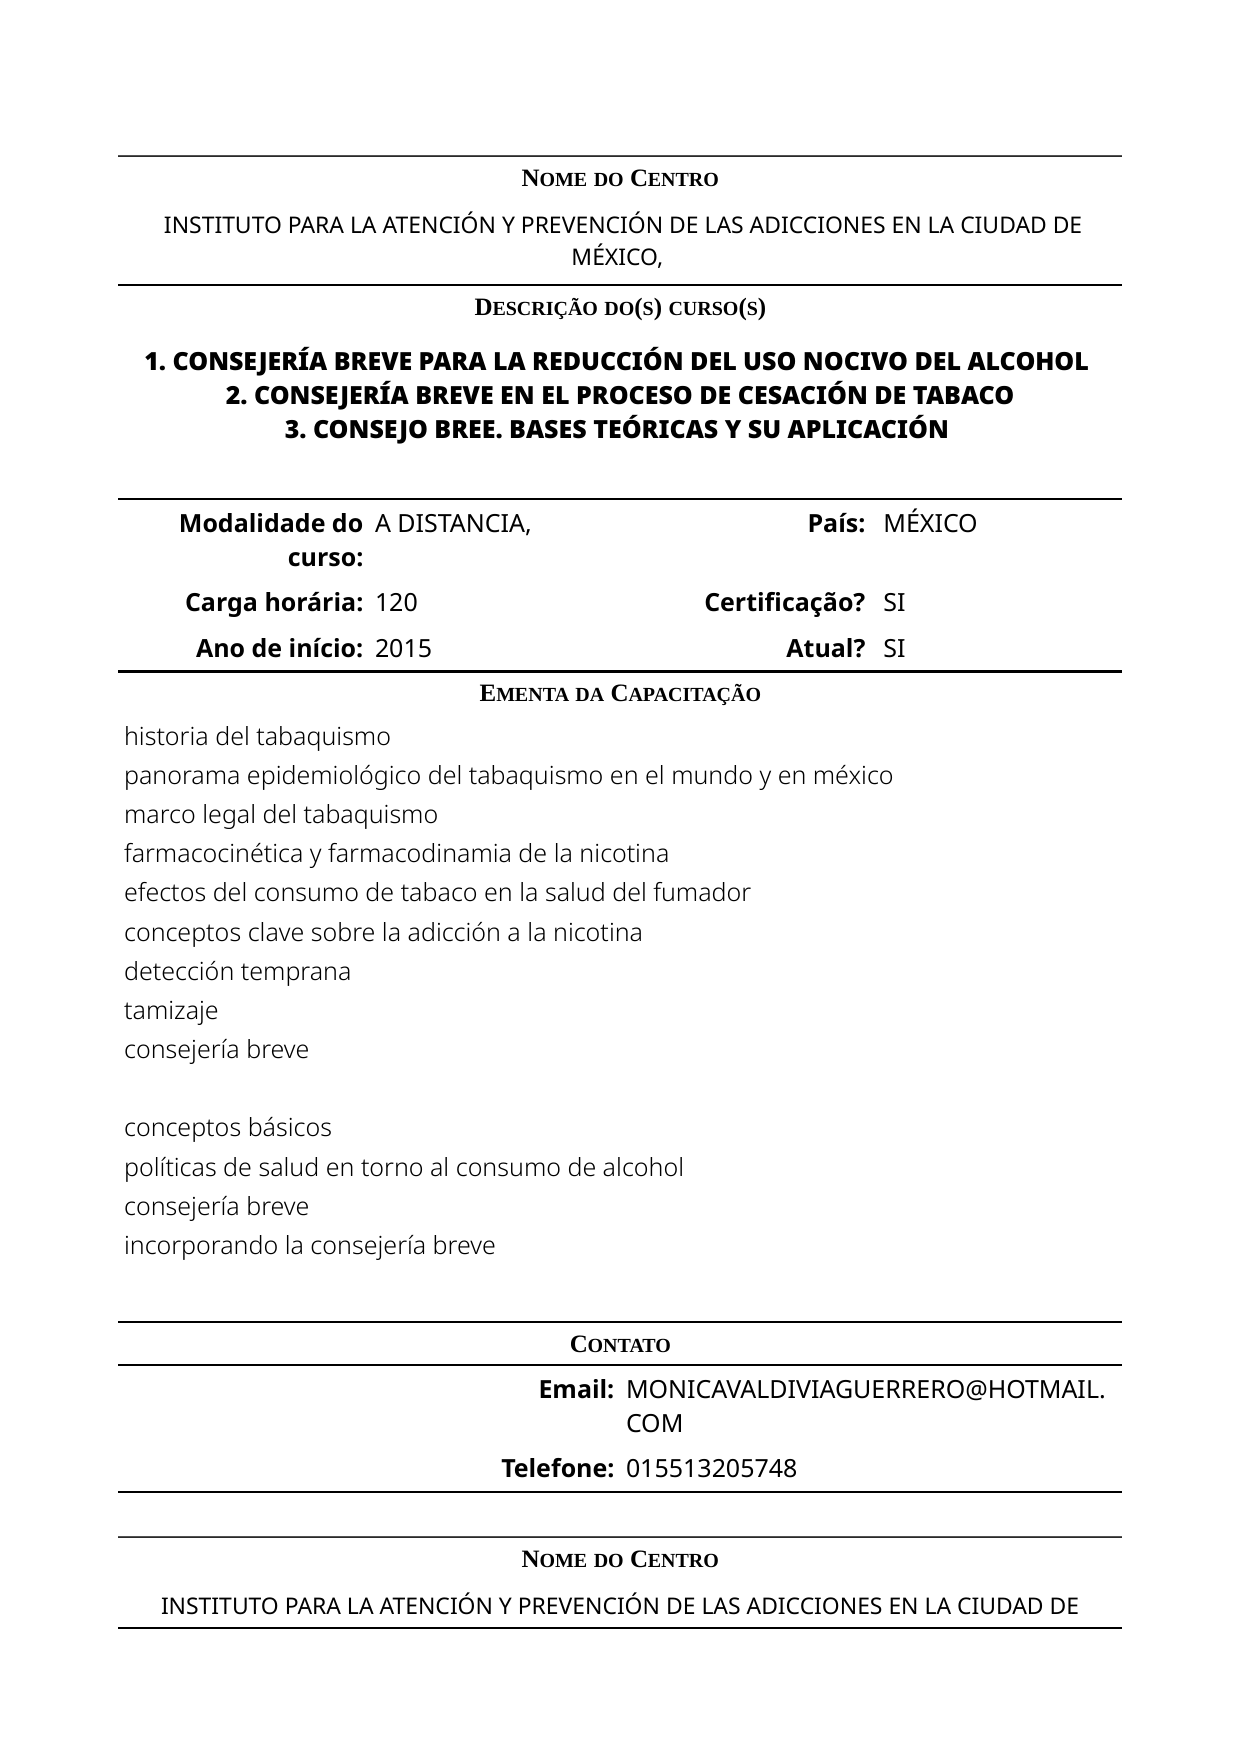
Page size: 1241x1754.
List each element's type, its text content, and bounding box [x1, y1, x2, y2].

table_cell HISTORIA DEL TABAQUISMO PANORAMA EPIDEMIOLÓGICO DEL TABAQUISMO EN EL MUNDO Y EN MÉXICO MARCO LEGAL DEL TABAQUISMO FARMACOCINÉTICA Y FARMACODINAMIA DE LA NICOTINA EFECTOS DEL CONSUMO DE TABACO EN LA SALUD DEL FUMADOR CONCEPTOS CLAVE SOBRE LA ADICCIÓN A LA NICOTINA DETECCIÓN TEMPRANA TAMIZAJE CONSEJERÍA BREVE CONCEPTOS BÁSICOS POLÍTICAS DE SALUD EN TORNO AL CONSUMO DE ALCOHOL CONSEJERÍA BREVE INCORPORANDO LA CONSEJERÍA BREVE [118, 713, 1122, 1321]
table_cell Certificação? [620, 579, 871, 625]
table_cell SI [871, 579, 1122, 625]
table_cell Email: [118, 1366, 620, 1445]
table_cell Ementa da Capacitação [118, 673, 1122, 713]
table_cell MONICAVALDIVIAGUERRERO@HOTMAIL.COM [620, 1366, 1122, 1445]
table_header Nome do Centro [118, 158, 1122, 198]
table_cell A DISTANCIA, [369, 500, 620, 579]
table_cell Carga horária: [118, 579, 369, 625]
table_cell MÉXICO [871, 500, 1122, 579]
table_cell Ano de início: [118, 625, 369, 670]
table_cell 2015 [369, 625, 620, 670]
table_cell 015513205748 [620, 1445, 1122, 1491]
table_cell INSTITUTO PARA LA ATENCIÓN Y PREVENCIÓN DE LAS ADICCIONES EN LA CIUDAD DE MÉXICO, [118, 198, 1122, 284]
table_cell 120 [369, 579, 620, 625]
table_cell Atual? [620, 625, 871, 670]
table_cell Descrição do(s) curso(s) [118, 286, 1122, 326]
table_cell Contato [118, 1323, 1122, 1363]
table_cell País: [620, 500, 871, 579]
table_cell Telefone: [118, 1445, 620, 1491]
table_header Nome do Centro [118, 1539, 1122, 1578]
table_cell INSTITUTO PARA LA ATENCIÓN Y PREVENCIÓN DE LAS ADICCIONES EN LA CIUDAD DE [118, 1578, 1122, 1627]
table_cell Modalidade do curso: [118, 500, 369, 579]
table_cell 1. CONSEJERÍA BREVE PARA LA REDUCCIÓN DEL USO NOCIVO DEL ALCOHOL 2. CONSEJERÍA BREVE EN EL PROCESO DE CESACIÓN DE TABACO 3. CONSEJO BREE. BASES TEÓRICAS Y SU APLICACIÓN [118, 326, 1122, 498]
table_cell SI [871, 625, 1122, 670]
